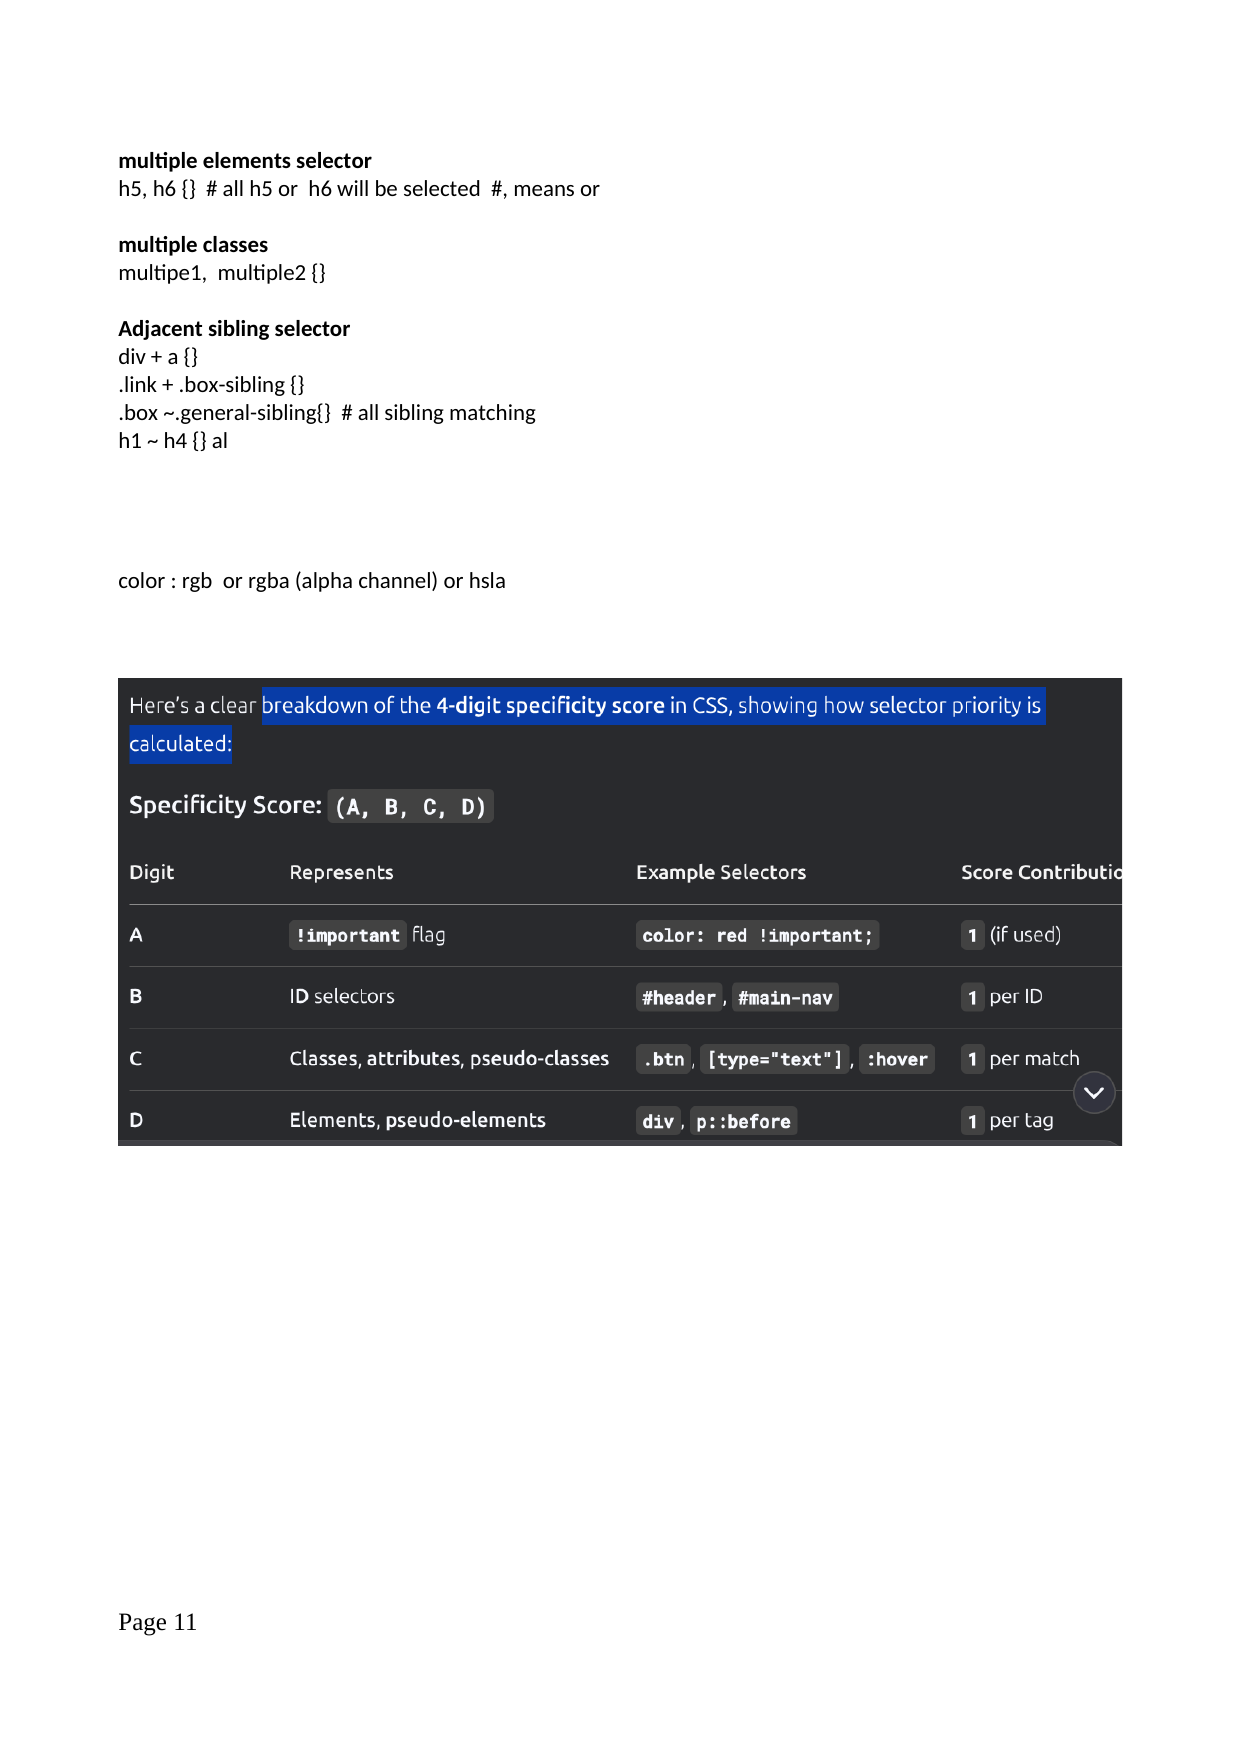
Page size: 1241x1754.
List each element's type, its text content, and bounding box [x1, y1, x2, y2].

text Adjacent sibling selector [118, 314, 1122, 342]
text color : rgb or rgba (alpha channel) or hsla [118, 566, 1122, 594]
picture [118, 678, 1123, 1146]
text .link + .box-sibling {} [118, 370, 1122, 398]
text h1 ~ h4 {} al [118, 426, 1122, 454]
text multipe1, multiple2 {} [118, 258, 1122, 286]
text div + a {} [118, 342, 1122, 370]
text h5, h6 {} # all h5 or h6 will be selected #, means or [118, 174, 1122, 202]
text multiple classes [118, 230, 1122, 258]
text .box ~.general-sibling{} # all sibling matching [118, 398, 1122, 426]
text multiple elements selector [118, 146, 1122, 174]
